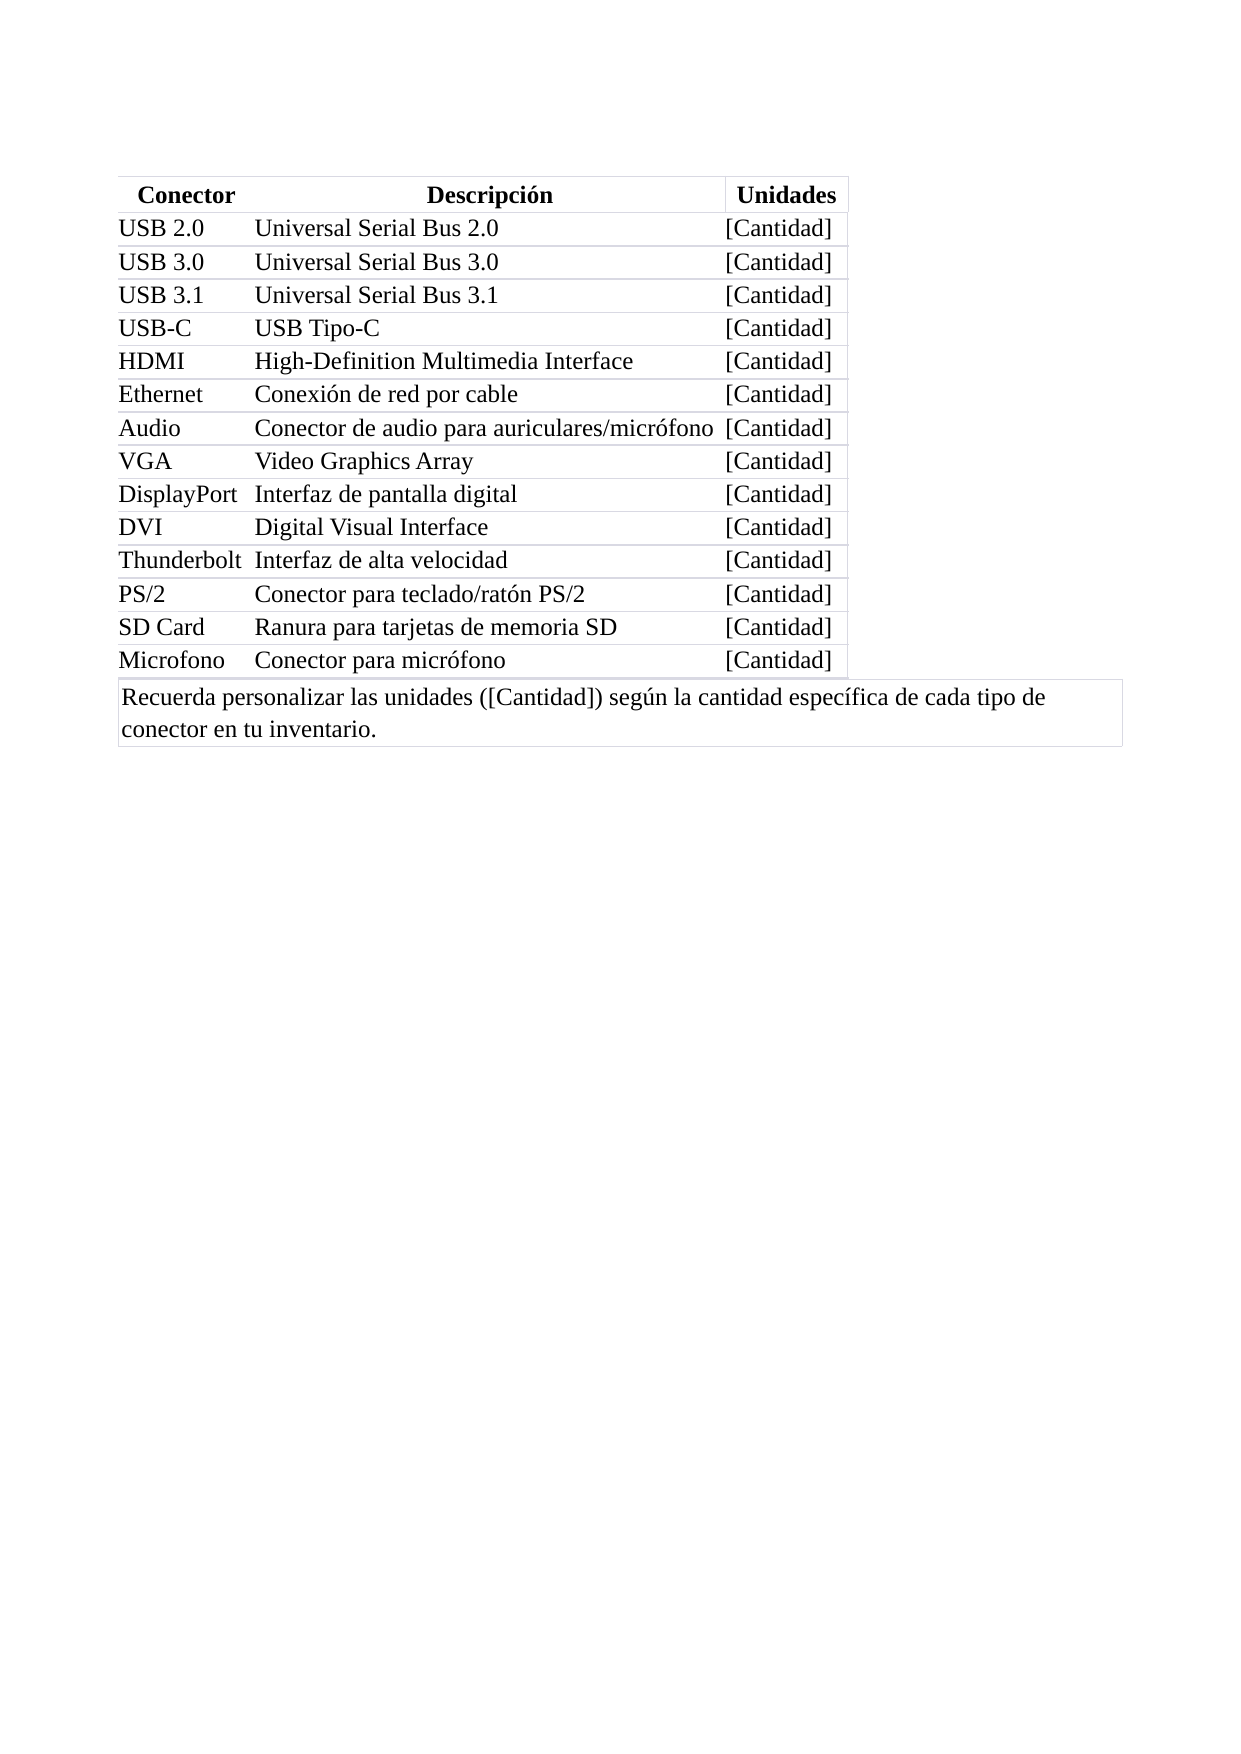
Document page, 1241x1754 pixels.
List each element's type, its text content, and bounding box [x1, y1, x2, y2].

table_header Descripción [254, 177, 725, 212]
table_cell Ranura para tarjetas de memoria SD [254, 612, 725, 644]
table_cell [Cantidad] [725, 213, 847, 245]
table_cell SD Card [118, 612, 254, 644]
table_cell [Cantidad] [725, 645, 847, 677]
table_cell DVI [118, 512, 254, 544]
table_cell [Cantidad] [725, 479, 847, 511]
table_cell [Cantidad] [725, 247, 847, 278]
table_cell USB 2.0 [118, 213, 254, 245]
table_cell Audio [118, 413, 254, 444]
table_cell Interfaz de pantalla digital [254, 479, 725, 511]
table_cell Interfaz de alta velocidad [254, 546, 725, 577]
table_cell [Cantidad] [725, 446, 847, 478]
table_cell Universal Serial Bus 3.0 [254, 247, 725, 278]
table_cell [Cantidad] [725, 612, 847, 644]
table_cell VGA [118, 446, 254, 478]
table_cell [Cantidad] [725, 313, 847, 345]
table_cell Universal Serial Bus 3.1 [254, 280, 725, 311]
table_cell [Cantidad] [725, 380, 847, 411]
table_header Unidades [726, 177, 848, 212]
table_cell Microfono [118, 645, 254, 677]
table_cell USB-C [118, 313, 254, 345]
table_cell Thunderbolt [118, 546, 254, 577]
table_cell [Cantidad] [725, 579, 847, 611]
table_cell Ethernet [118, 380, 254, 411]
table_cell High-Definition Multimedia Interface [254, 346, 725, 378]
table_cell DisplayPort [118, 479, 254, 511]
table_cell [Cantidad] [725, 346, 847, 378]
table_cell USB 3.1 [118, 280, 254, 311]
table_header Conector [118, 177, 254, 212]
text Recuerda personalizar las unidades ([Cantidad]) según la cantidad específica de cada tipo de conector en tu inventario. [119, 680, 1122, 746]
table_cell Digital Visual Interface [254, 512, 725, 544]
table_cell [Cantidad] [725, 546, 847, 577]
table_cell Conector para teclado/ratón PS/2 [254, 579, 725, 611]
table_cell USB Tipo-C [254, 313, 725, 345]
table_cell PS/2 [118, 579, 254, 611]
table_cell [Cantidad] [725, 280, 847, 311]
table_cell USB 3.0 [118, 247, 254, 278]
table_cell [Cantidad] [725, 512, 847, 544]
table_cell Universal Serial Bus 2.0 [254, 213, 725, 245]
table_cell HDMI [118, 346, 254, 378]
table_cell Conector de audio para auriculares/micrófono [254, 413, 725, 444]
table_cell [Cantidad] [725, 413, 847, 444]
table_cell Video Graphics Array [254, 446, 725, 478]
table_cell Conector para micrófono [254, 645, 725, 677]
table_cell Conexión de red por cable [254, 380, 725, 411]
